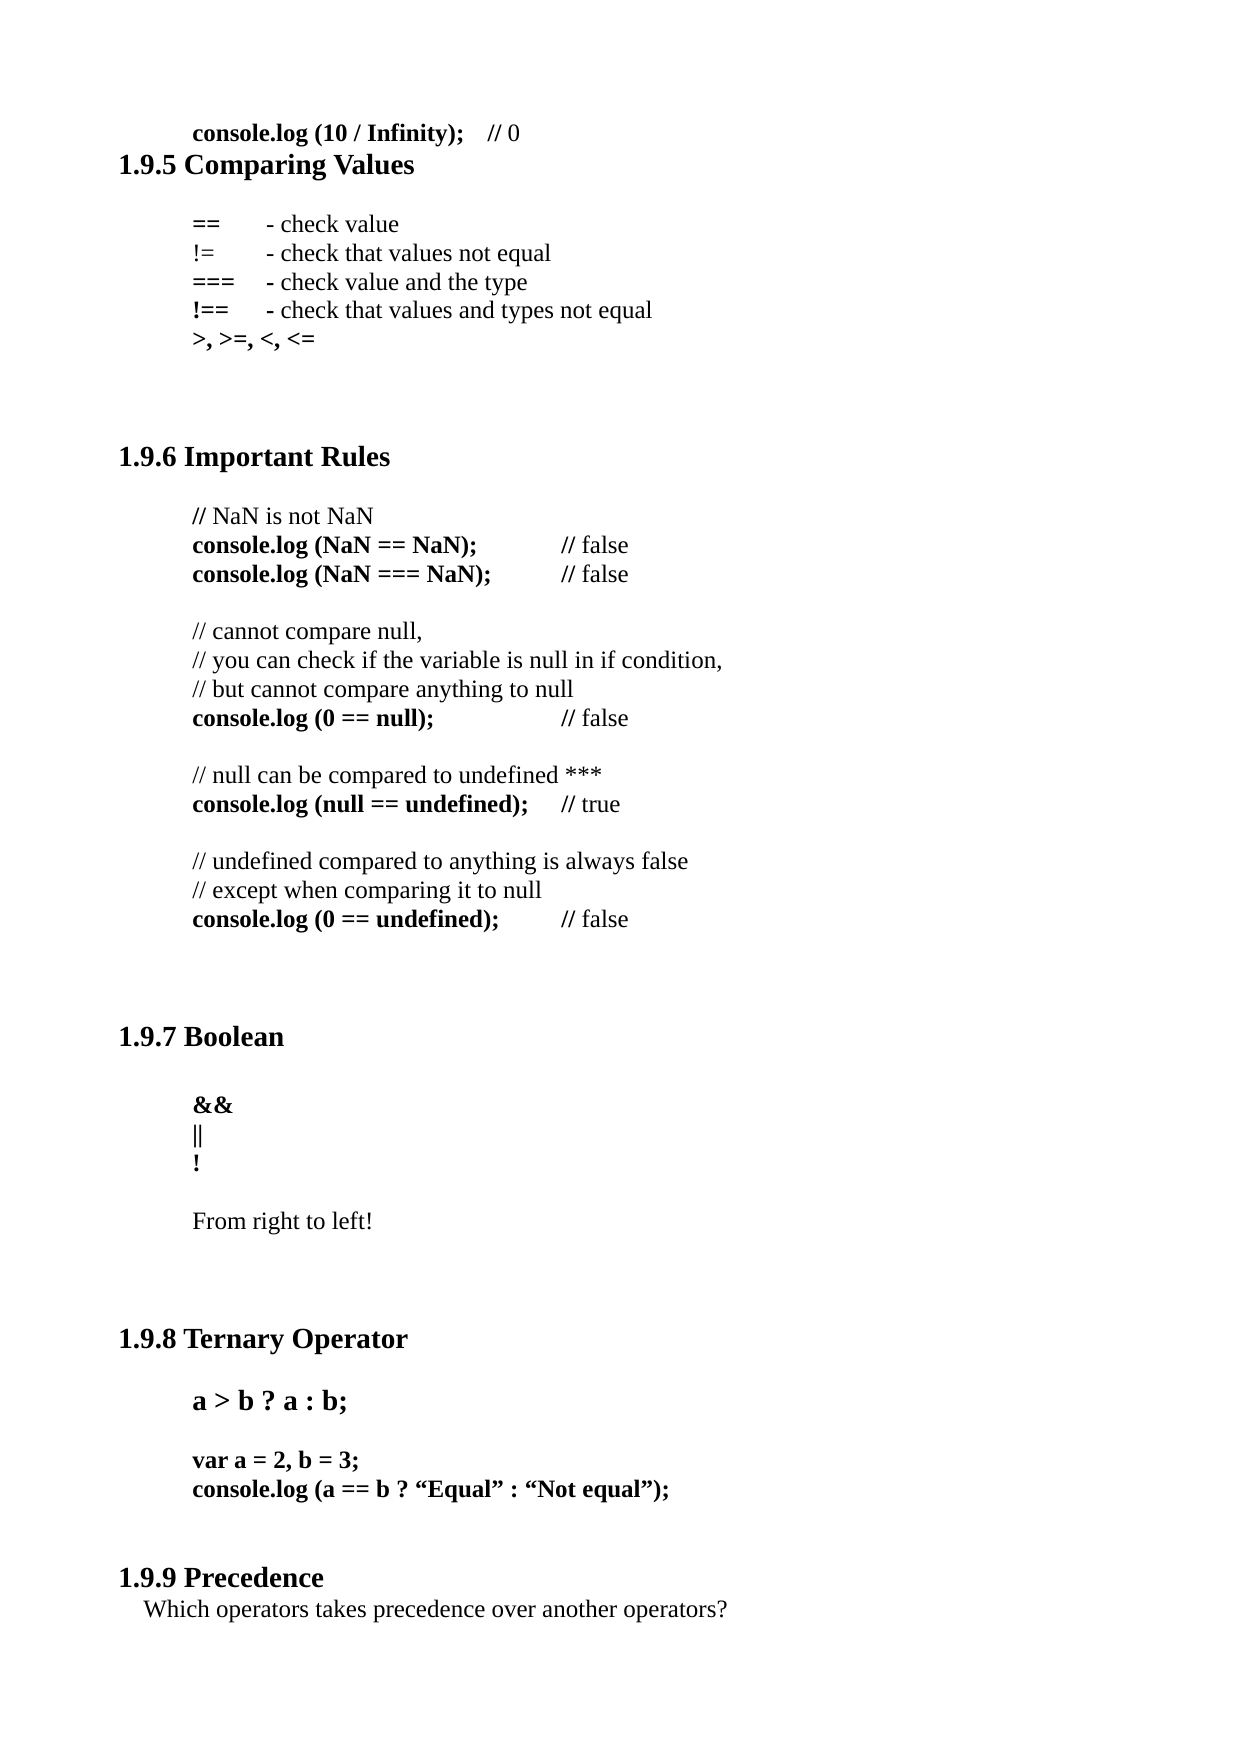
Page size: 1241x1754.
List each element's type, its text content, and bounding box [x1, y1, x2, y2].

text >, >=, <, <= [118, 324, 1122, 353]
text console.log (0 == undefined); // false [118, 904, 1122, 933]
text 1.9.5 Comparing Values [118, 147, 1122, 180]
text a > b ? a : b; [118, 1383, 1122, 1417]
text && [118, 1086, 1122, 1119]
text console.log (a == b ? “Equal” : “Not equal”); [118, 1474, 1122, 1503]
text Which operators takes precedence over another operators? [118, 1594, 1122, 1623]
text ! [118, 1148, 1122, 1177]
text 1.9.8 Ternary Operator [118, 1321, 1122, 1354]
text // undefined compared to anything is always false [118, 846, 1122, 875]
text console.log (0 == null); // false [118, 703, 1122, 731]
text console.log (NaN == NaN); // false [118, 530, 1122, 559]
text // cannot compare null, [118, 616, 1122, 645]
text // you can check if the variable is null in if condition, [118, 645, 1122, 674]
text console.log (10 / Infinity); // 0 [118, 118, 1122, 147]
text 1.9.7 Boolean [118, 1019, 1122, 1052]
text != - check that values not equal [118, 238, 1122, 267]
text // null can be compared to undefined *** [118, 760, 1122, 789]
text // but cannot compare anything to null [118, 674, 1122, 703]
text console.log (null == undefined); // true [118, 789, 1122, 818]
text !== - check that values and types not equal [118, 295, 1122, 324]
text 1.9.6 Important Rules [118, 439, 1122, 473]
text var a = 2, b = 3; [118, 1445, 1122, 1474]
text || [118, 1119, 1122, 1148]
text === - check value and the type [118, 267, 1122, 295]
text From right to left! [118, 1206, 1122, 1234]
text 1.9.9 Precedence [118, 1560, 1122, 1594]
text // NaN is not NaN [118, 501, 1122, 530]
text // except when comparing it to null [118, 875, 1122, 904]
text console.log (NaN === NaN); // false [118, 559, 1122, 588]
text == - check value [118, 209, 1122, 238]
